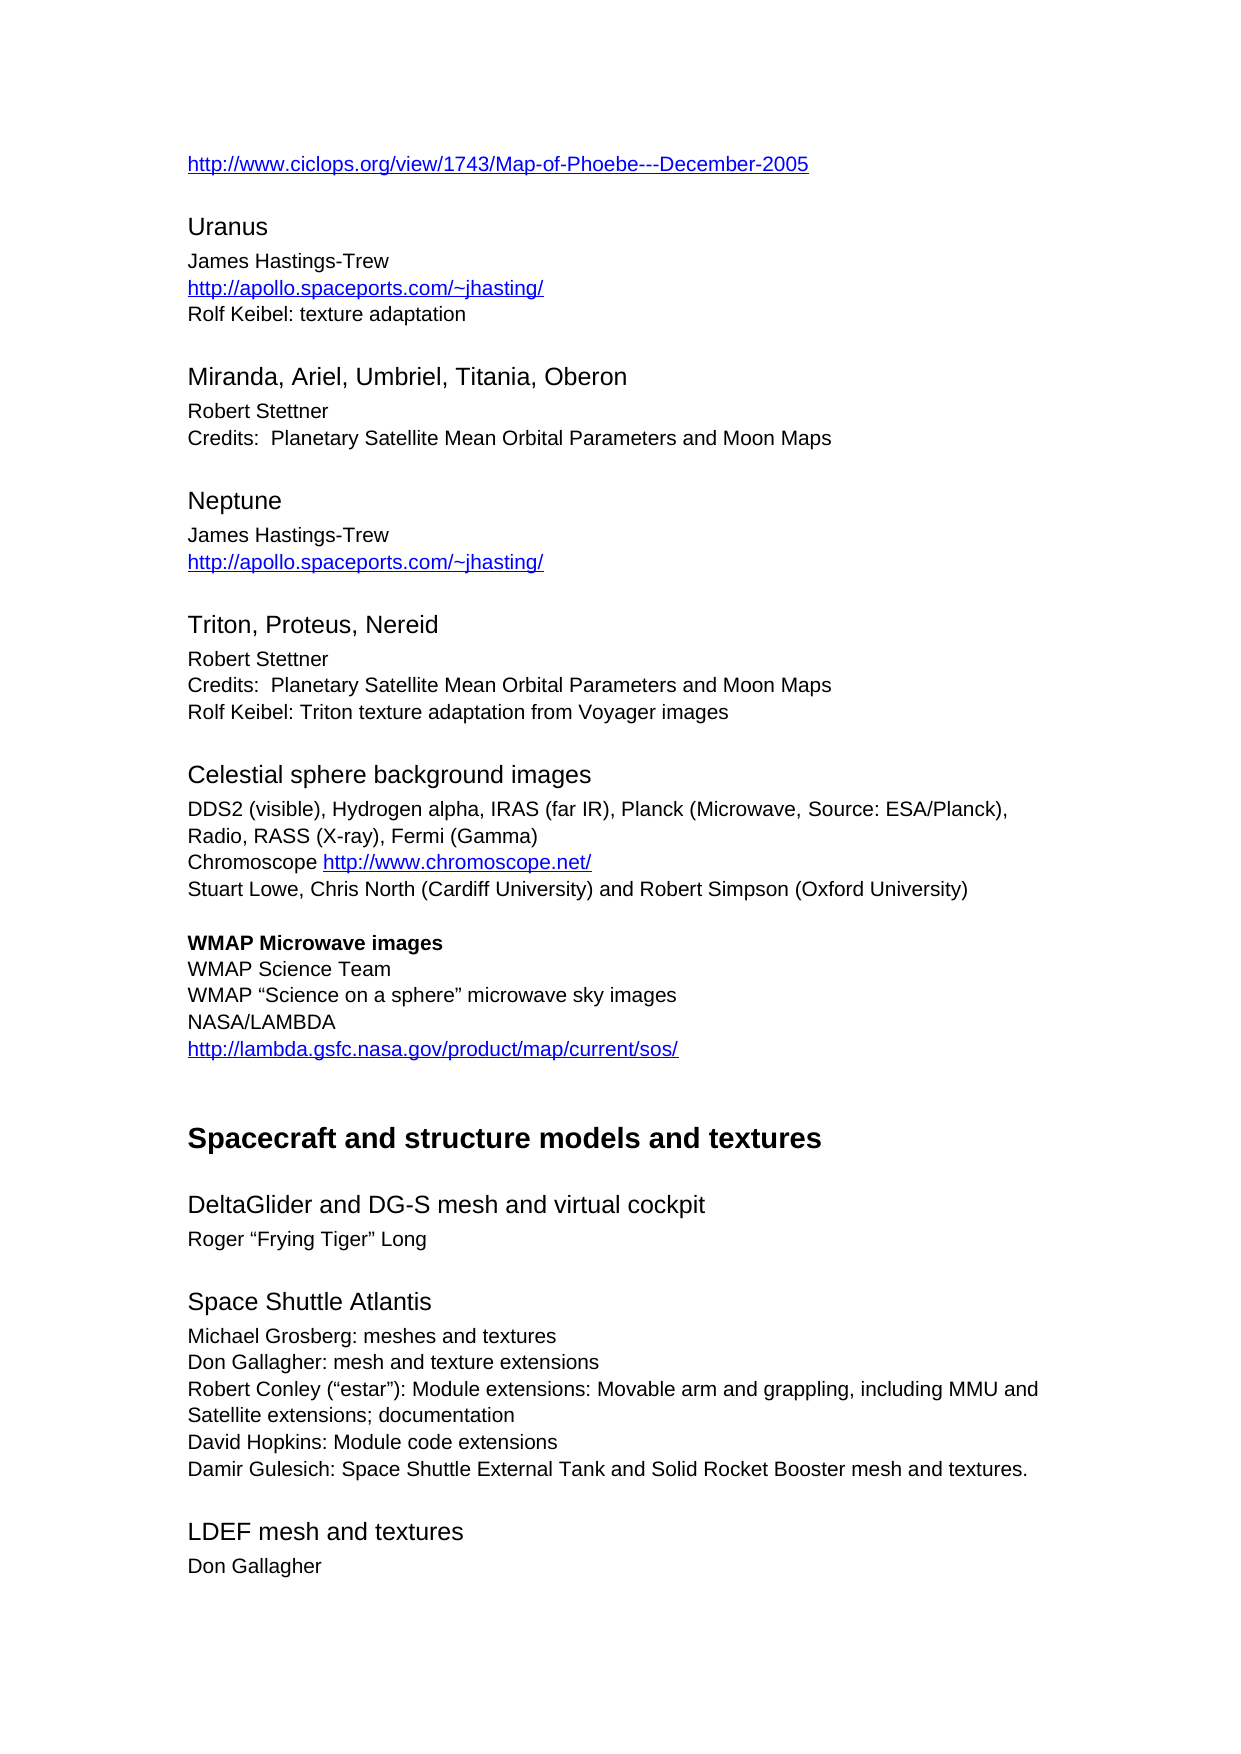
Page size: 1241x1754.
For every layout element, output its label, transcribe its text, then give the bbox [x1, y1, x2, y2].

text James Hastings-Trew [187, 521, 1053, 548]
text Robert Conley (“estar”): Module extensions: Movable arm and grappling, including MMU and Satellite extensions; documentation [187, 1375, 1053, 1428]
subtitle Space Shuttle Atlantis [187, 1287, 1053, 1316]
subtitle Celestial sphere background images [187, 760, 1053, 789]
text Robert Stettner [187, 645, 1053, 672]
text Damir Gulesich: Space Shuttle External Tank and Solid Rocket Booster mesh and textures. [187, 1455, 1053, 1481]
text WMAP “Science on a sphere” microwave sky images [187, 982, 1053, 1008]
subtitle DeltaGlider and DG-S mesh and virtual cockpit [187, 1189, 1053, 1218]
subtitle Neptune [187, 486, 1053, 515]
text Michael Grosberg: meshes and textures [187, 1322, 1053, 1348]
text Don Gallagher [187, 1552, 1053, 1578]
text Rolf Keibel: texture adaptation [187, 300, 1053, 327]
text Credits: Planetary Satellite Mean Orbital Parameters and Moon Maps [187, 424, 1053, 451]
text http://apollo.spaceports.com/~jhasting/ [187, 274, 1053, 300]
text Rolf Keibel: Triton texture adaptation from Voyager images [187, 698, 1053, 725]
text http://lambda.gsfc.nasa.gov/product/map/current/sos/ [187, 1035, 1053, 1061]
text Don Gallagher: mesh and texture extensions [187, 1348, 1053, 1375]
text DDS2 (visible), Hydrogen alpha, IRAS (far IR), Planck (Microwave, Source: ESA/Planck), Radio, RASS (X-ray), Fermi (Gamma) [187, 795, 1053, 848]
subtitle Triton, Proteus, Nereid [187, 610, 1053, 638]
text Robert Stettner [187, 397, 1053, 424]
text Stuart Lowe, Chris North (Cardiff University) and Robert Simpson (Oxford University) [187, 875, 1053, 902]
text http://www.ciclops.org/view/1743/Map-of-Phoebe---December-2005 [187, 150, 1053, 177]
subtitle Spacecraft and structure models and textures [187, 1121, 1053, 1154]
text Roger “Frying Tiger” Long [187, 1225, 1053, 1251]
subtitle LDEF mesh and textures [187, 1517, 1053, 1546]
subtitle Miranda, Ariel, Umbriel, Titania, Oberon [187, 362, 1053, 391]
subtitle WMAP Microwave images [187, 931, 1053, 955]
text http://apollo.spaceports.com/~jhasting/ [187, 548, 1053, 574]
text NASA/LAMBDA [187, 1008, 1053, 1035]
text Chromoscope http://www.chromoscope.net/ [187, 848, 1053, 875]
text Credits: Planetary Satellite Mean Orbital Parameters and Moon Maps [187, 672, 1053, 698]
text David Hopkins: Module code extensions [187, 1428, 1053, 1455]
subtitle Uranus [187, 212, 1053, 241]
text WMAP Science Team [187, 955, 1053, 982]
text James Hastings-Trew [187, 247, 1053, 274]
